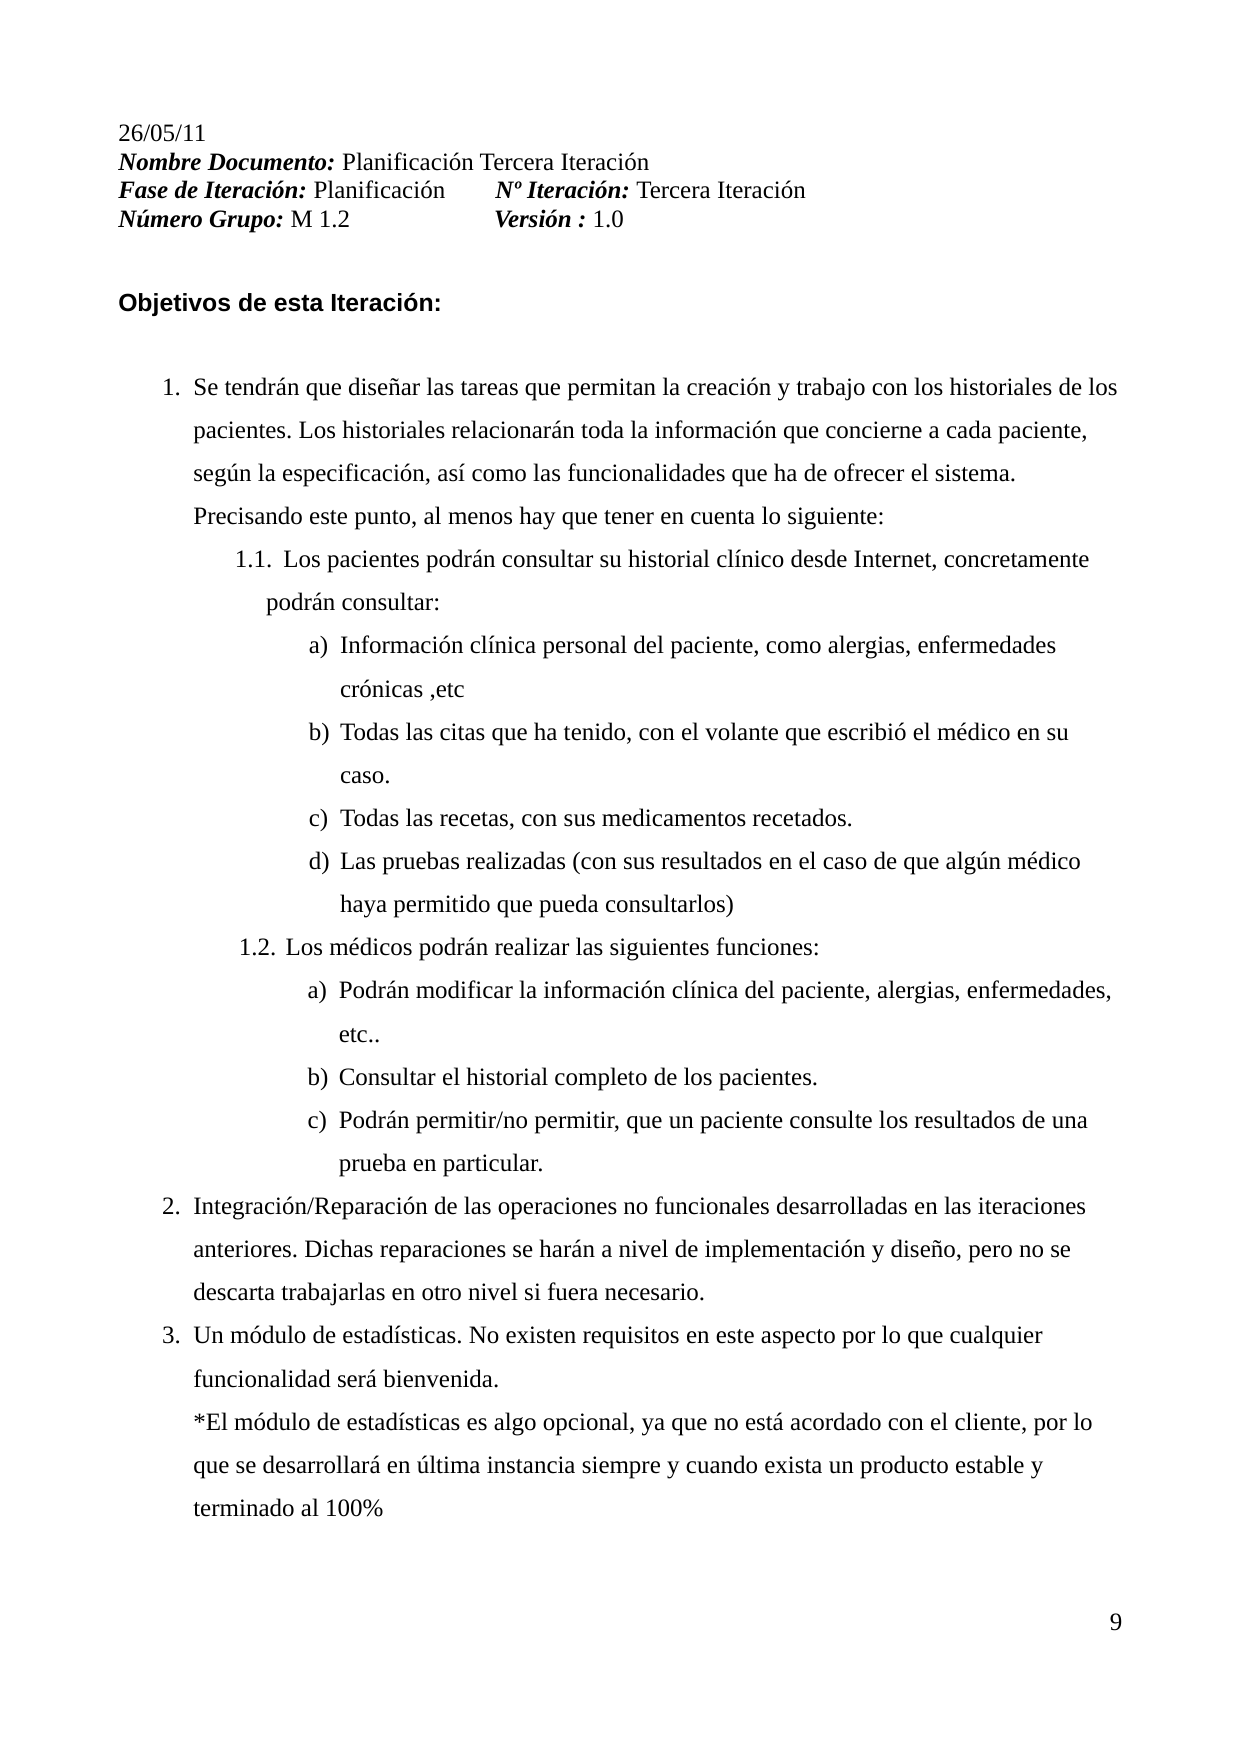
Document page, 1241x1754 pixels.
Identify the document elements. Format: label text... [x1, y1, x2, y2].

list Se tendrán que diseñar las tareas que permitan la creación y trabajo con los historiales de los pacientes. Los historiales relacionarán toda la información que concierne a cada paciente, según la especificación, así como las funcionalidades que ha de ofrecer el sistema. [156, 372, 1122, 487]
subtitle Objetivos de esta Iteración: [118, 288, 1122, 316]
list Información clínica personal del paciente, como alergias, enfermedades crónicas ,etc [302, 631, 1122, 702]
list Podrán permitir/no permitir, que un paciente consulte los resultados de una prueba en particular. [301, 1105, 1122, 1177]
list Todas las recetas, con sus medicamentos recetados. [302, 803, 1122, 832]
list Las pruebas realizadas (con sus resultados en el caso de que algún médico haya permitido que pueda consultarlos) [302, 846, 1122, 918]
list Los pacientes podrán consultar su historial clínico desde Internet, concretamente podrán consultar: [228, 544, 1122, 616]
list Todas las citas que ha tenido, con el volante que escribió el médico en su caso. [302, 717, 1122, 789]
list *El módulo de estadísticas es algo opcional, ya que no está acordado con el cliente, por lo que se desarrollará en última instancia siempre y cuando exista un producto estable y terminado al 100% [156, 1407, 1122, 1522]
list Precisando este punto, al menos hay que tener en cuenta lo siguiente: [156, 501, 1122, 530]
list Integración/Reparación de las operaciones no funcionales desarrolladas en las iteraciones anteriores. Dichas reparaciones se harán a nivel de implementación y diseño, pero no se descarta trabajarlas en otro nivel si fuera necesario. [156, 1191, 1122, 1306]
list Un módulo de estadísticas. No existen requisitos en este aspecto por lo que cualquier funcionalidad será bienvenida. [156, 1321, 1122, 1392]
list Consultar el historial completo de los pacientes. [301, 1062, 1122, 1091]
list Podrán modificar la información clínica del paciente, alergias, enfermedades, etc.. [301, 976, 1122, 1047]
list Los médicos podrán realizar las siguientes funciones: [232, 932, 1122, 961]
